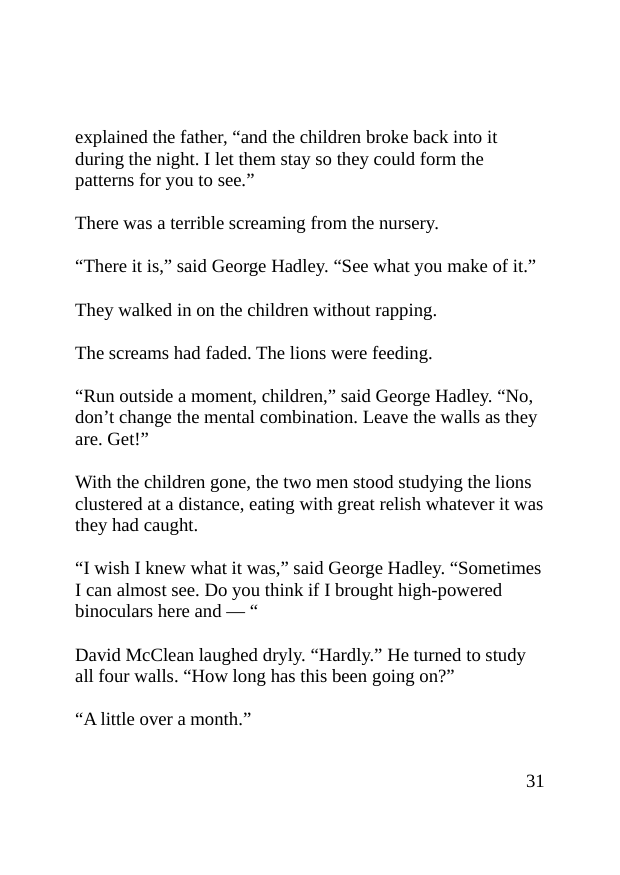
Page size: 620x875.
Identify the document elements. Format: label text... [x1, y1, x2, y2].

text explained the father, “and the children broke back into it during the night. I let them stay so they could form the patterns for you to see.” There was a terrible screaming from the nursery. “There it is,” said George Hadley. “See what you make of it.” They walked in on the children without rapping. The screams had faded. The lions were feeding. “Run outside a moment, children,” said George Hadley. “No, don’t change the mental combination. Leave the walls as they are. Get!” With the children gone, the two men stood studying the lions clustered at a distance, eating with great relish whatever it was they had caught. “I wish I knew what it was,” said George Hadley. “Sometimes I can almost see. Do you think if I brought high-powered binoculars here and — “ David McClean laughed dryly. “Hardly.” He turned to study all four walls. “How long has this been going on?” “A little over a month.” [75, 126, 544, 730]
